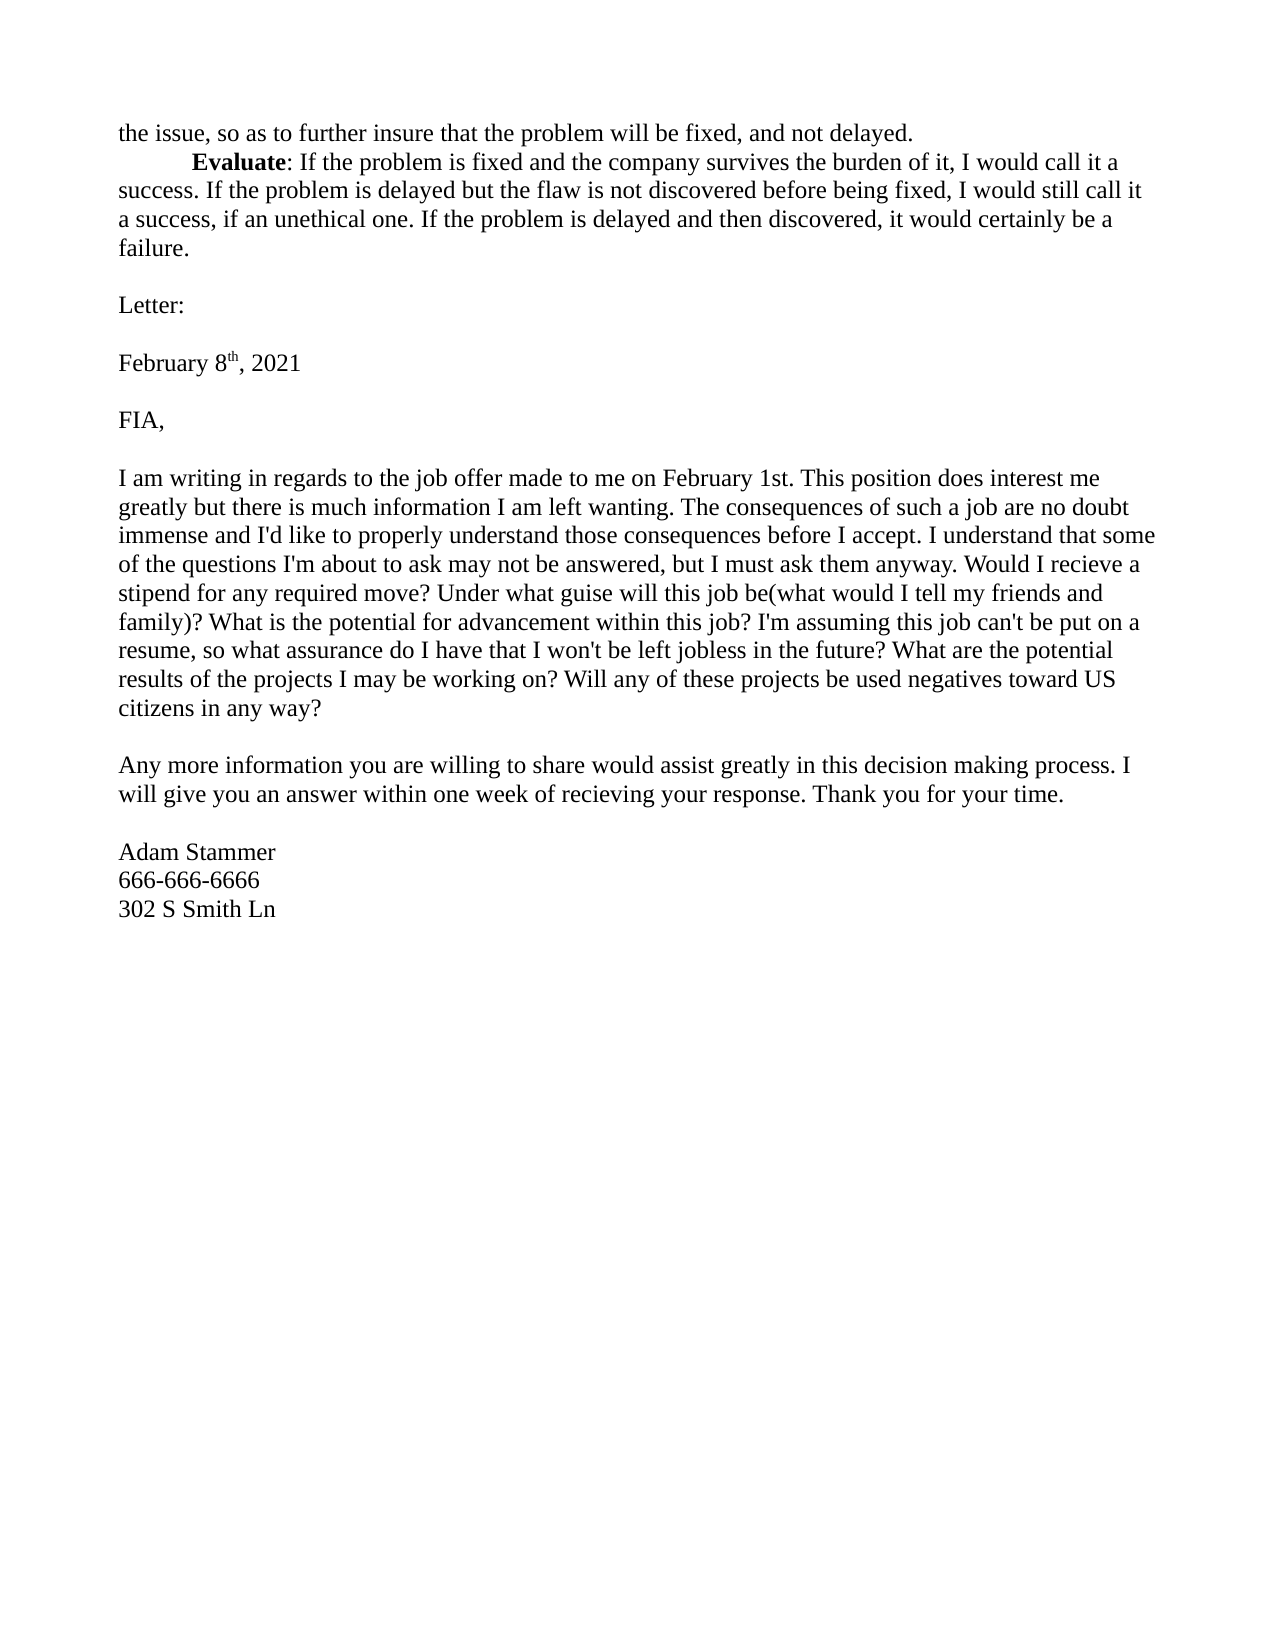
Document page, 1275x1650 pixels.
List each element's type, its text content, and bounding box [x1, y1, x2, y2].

text Adam Stammer [118, 837, 1157, 866]
text Letter: [118, 291, 1157, 319]
text the issue, so as to further insure that the problem will be fixed, and not delayed. [118, 118, 1157, 147]
text FIA, [118, 406, 1157, 434]
text Evaluate: If the problem is fixed and the company survives the burden of it, I would call it a success. If the problem is delayed but the flaw is not discovered before being fixed, I would still call it a success, if an unethical one. If the problem is delayed and then discovered, it would certainly be a failure. [118, 147, 1157, 262]
text I am writing in regards to the job offer made to me on February 1st. This position does interest me greatly but there is much information I am left wanting. The consequences of such a job are no doubt immense and I'd like to properly understand those consequences before I accept. I understand that some of the questions I'm about to ask may not be answered, but I must ask them anyway. Would I recieve a stipend for any required move? Under what guise will this job be(what would I tell my friends and family)? What is the potential for advancement within this job? I'm assuming this job can't be put on a resume, so what assurance do I have that I won't be left jobless in the future? What are the potential results of the projects I may be working on? Will any of these projects be used negatives toward US citizens in any way? [118, 463, 1157, 722]
text 666-666-6666 [118, 866, 1157, 894]
text February 8th, 2021 [118, 348, 1157, 377]
text 302 S Smith Ln [118, 894, 1157, 923]
text Any more information you are willing to share would assist greatly in this decision making process. I will give you an answer within one week of recieving your response. Thank you for your time. [118, 751, 1157, 808]
